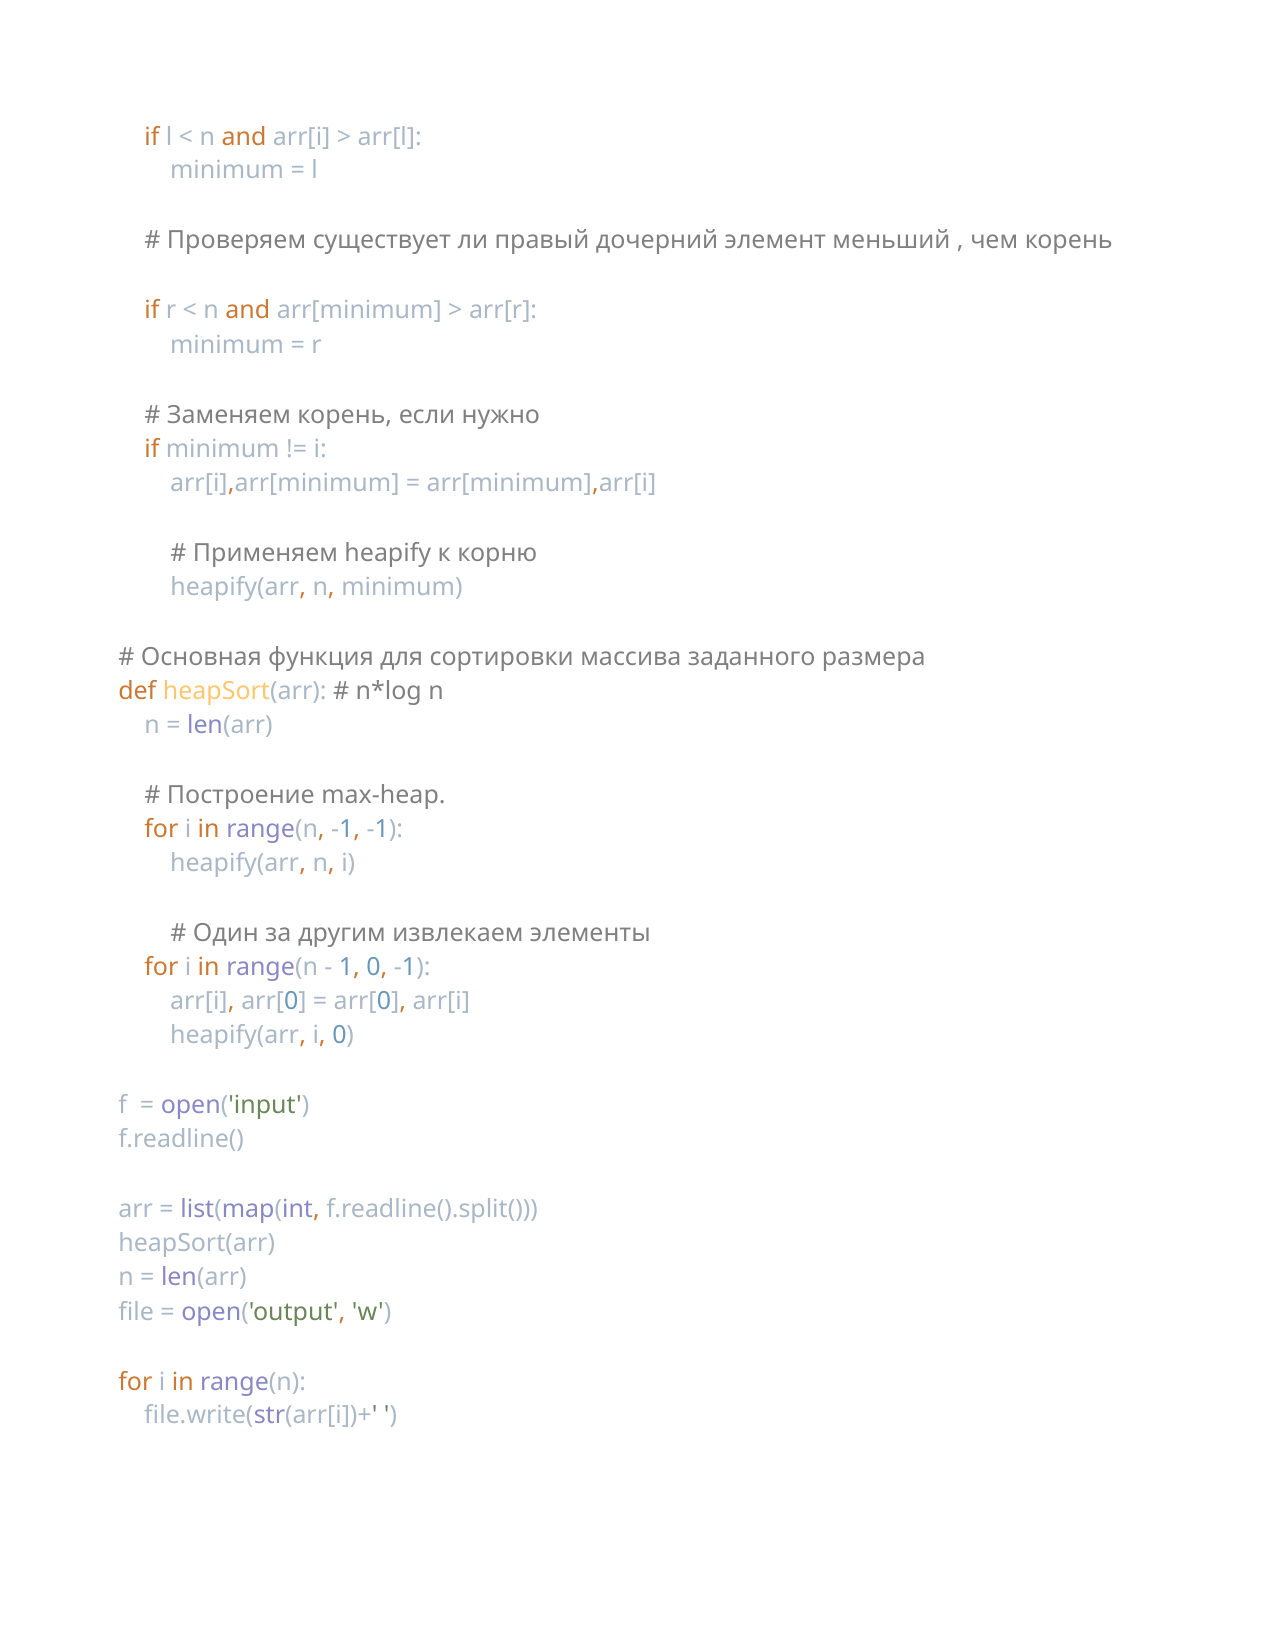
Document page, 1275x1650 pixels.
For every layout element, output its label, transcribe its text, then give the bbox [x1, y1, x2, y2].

text if l < n and arr[i] > arr[l]: minimum = l # Проверяем существует ли правый дочерний элемент меньший , чем корень if r < n and arr[minimum] > arr[r]: minimum = r # Заменяем корень, если нужно if minimum != i: arr[i],arr[minimum] = arr[minimum],arr[i] # Применяем heapify к корню heapify(arr, n, minimum) # Основная функция для сортировки массива заданного размера def heapSort(arr): # n*log n n = len(arr) # Построение max-heap. for i in range(n, -1, -1): heapify(arr, n, i) # Один за другим извлекаем элементы for i in range(n - 1, 0, -1): arr[i], arr[0] = arr[0], arr[i] heapify(arr, i, 0) f = open('input') f.readline() arr = list(map(int, f.readline().split())) heapSort(arr) n = len(arr) file = open('output', 'w') for i in range(n): file.write(str(arr[i])+' ') [118, 118, 1157, 1467]
